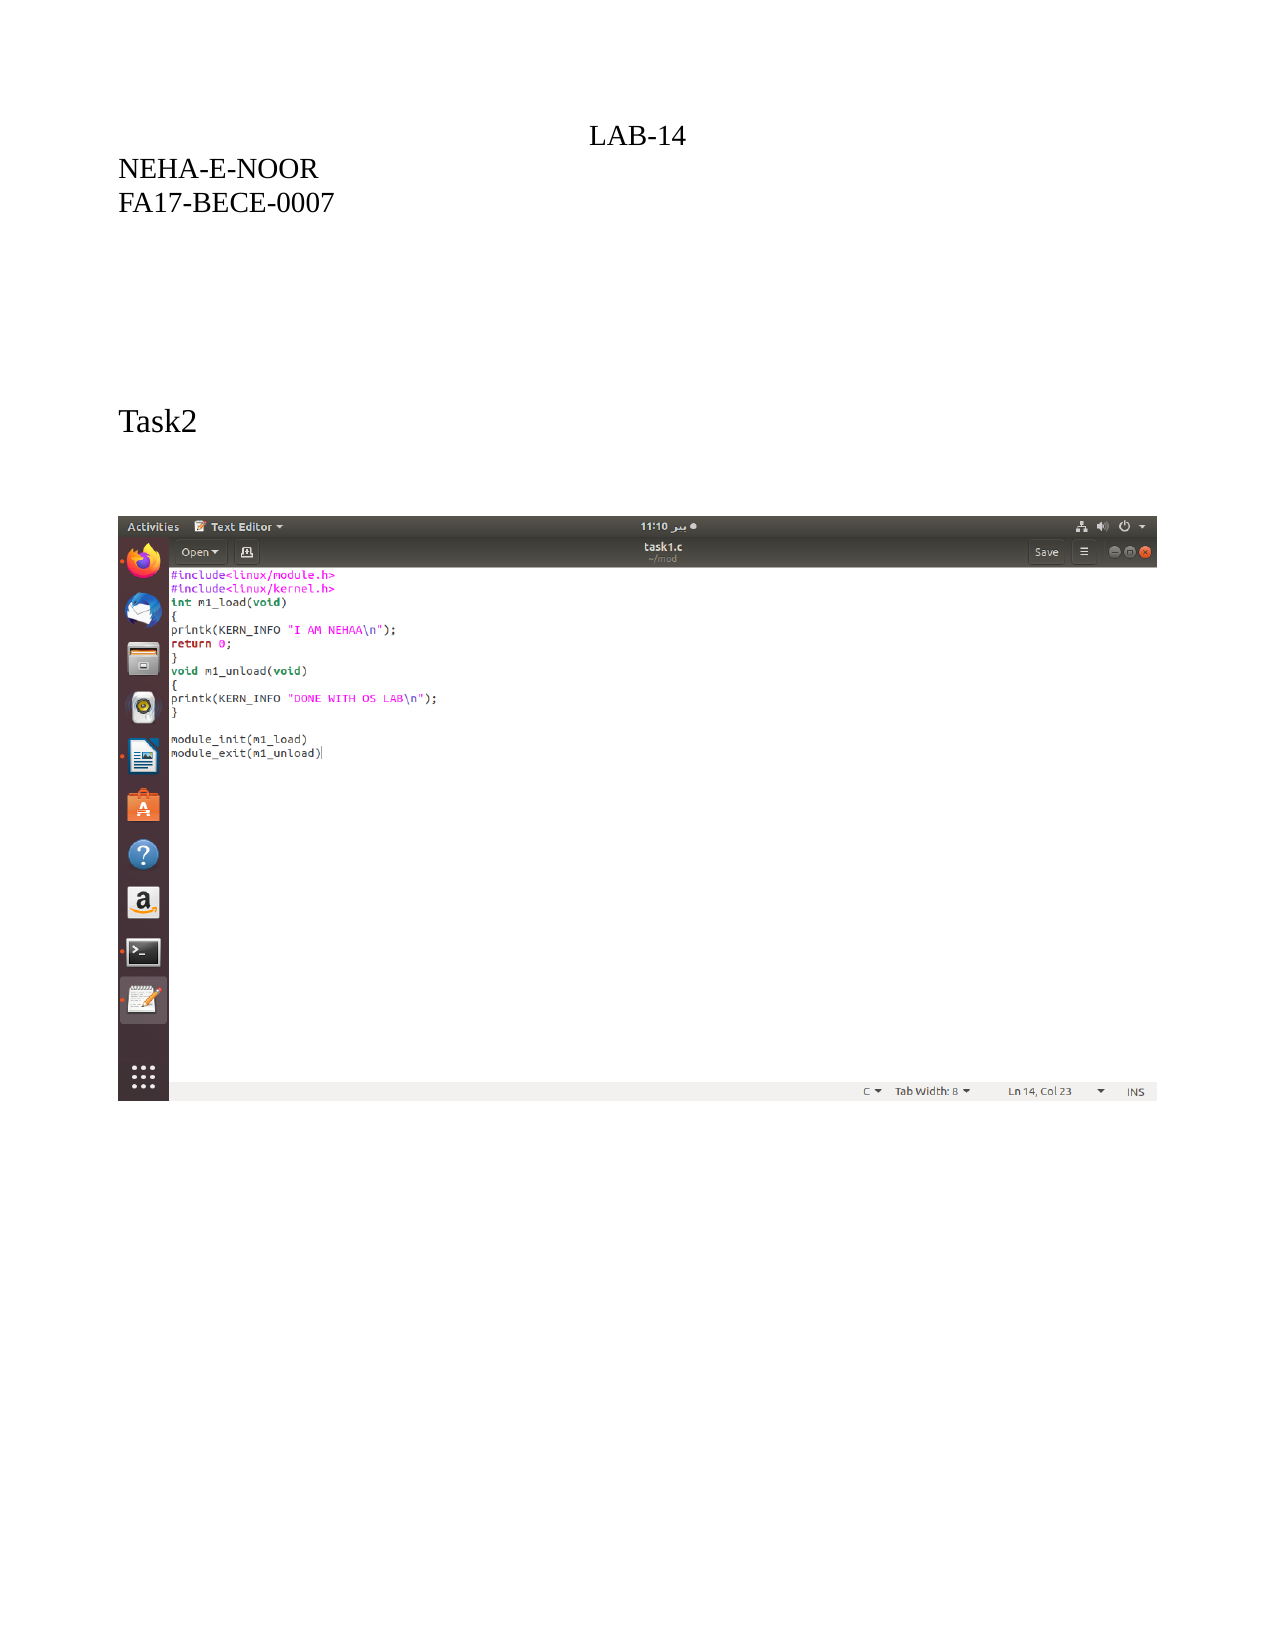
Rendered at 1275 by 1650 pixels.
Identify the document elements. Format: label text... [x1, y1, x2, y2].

picture [118, 516, 1157, 1101]
text Task2 [118, 402, 1157, 440]
